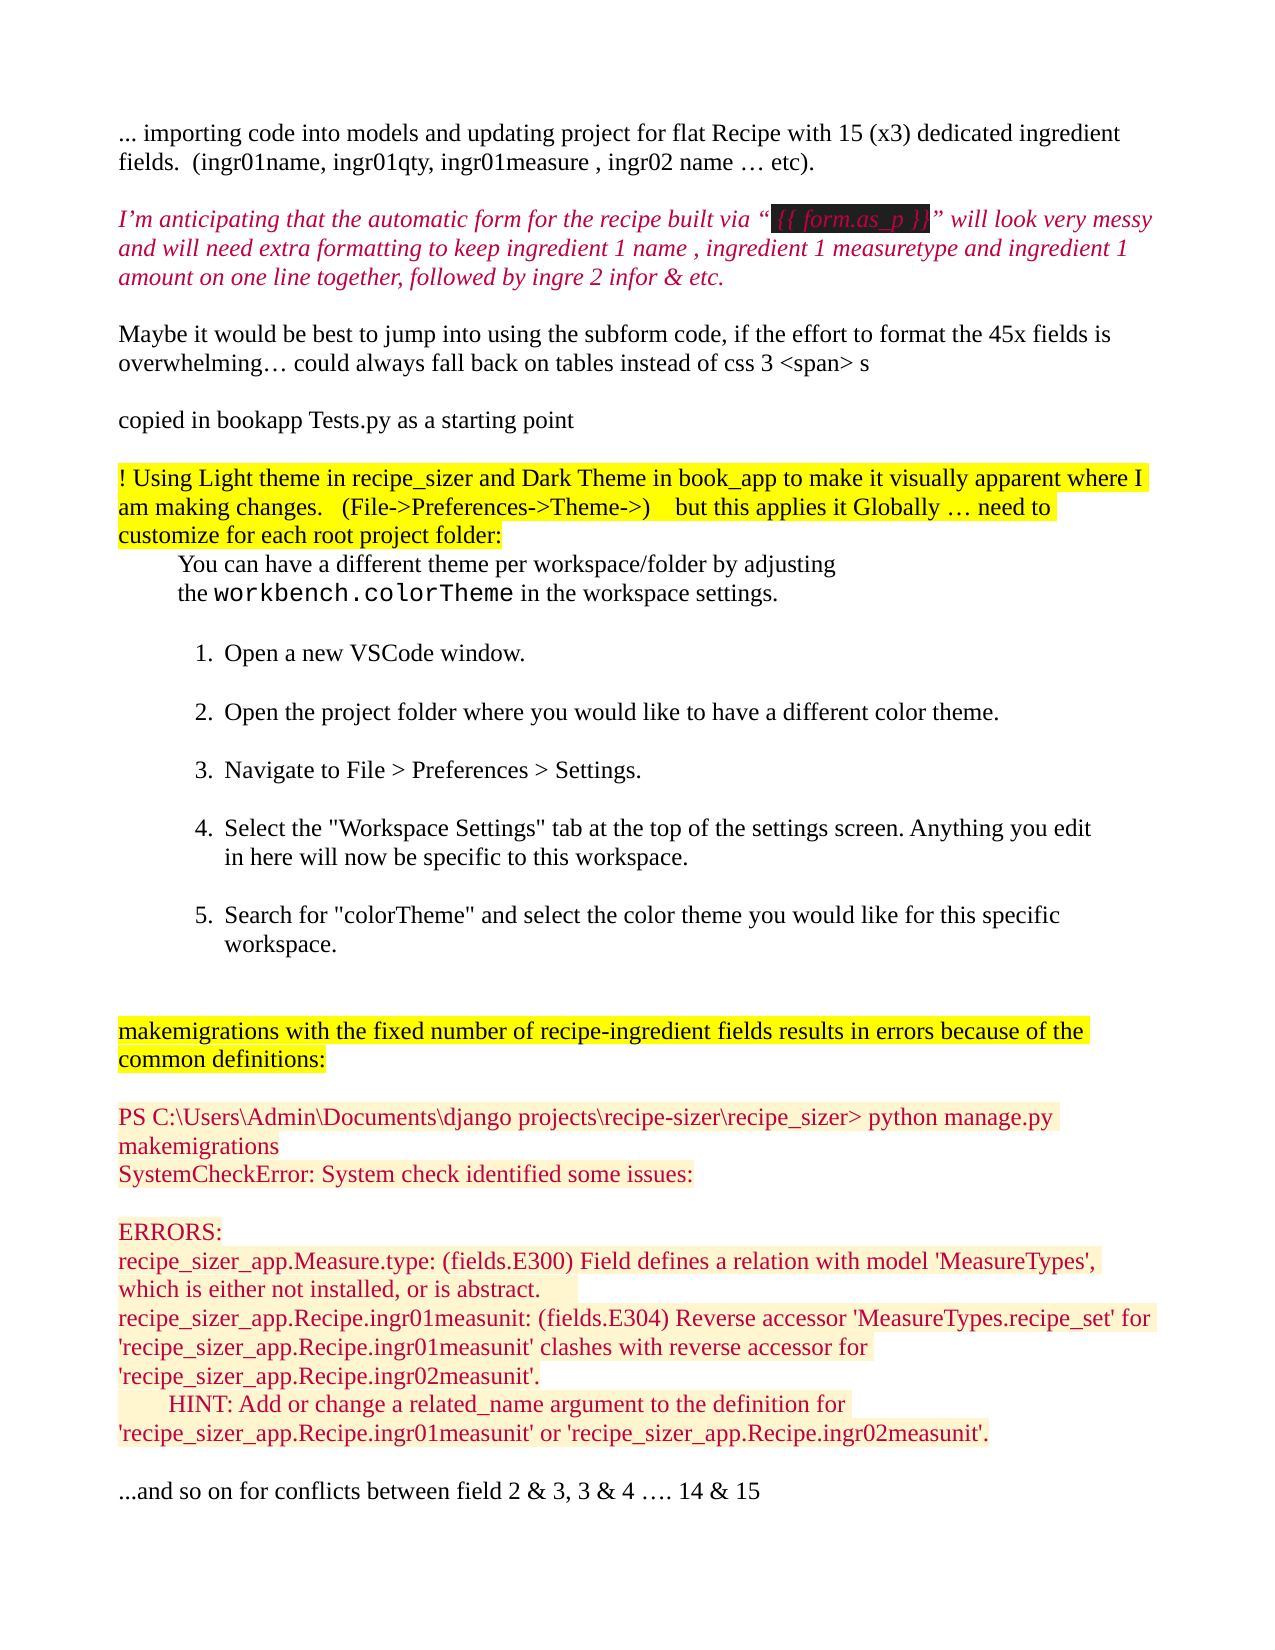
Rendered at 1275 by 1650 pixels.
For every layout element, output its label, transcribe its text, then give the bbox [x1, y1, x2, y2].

text ! Using Light theme in recipe_sizer and Dark Theme in book_app to make it visually apparent where I am making changes. (File->Preferences->Theme->) but this applies it Globally … need to customize for each root project folder: [118, 463, 1157, 549]
list Search for "colorTheme" and select the color theme you would like for this specific workspace. [194, 900, 1098, 958]
list Open the project folder where you would like to have a different color theme. [194, 697, 1098, 725]
text ERRORS: [118, 1217, 1157, 1246]
text PS C:\Users\Admin\Documents\django projects\recipe-sizer\recipe_sizer> python manage.py makemigrations [118, 1102, 1157, 1159]
text SystemCheckError: System check identified some issues: [118, 1159, 1157, 1188]
list Select the "Workspace Settings" tab at the top of the settings screen. Anything you edit in here will now be specific to this workspace. [194, 813, 1098, 871]
text Maybe it would be best to jump into using the subform code, if the effort to format the 45x fields is overwhelming… could always fall back on tables instead of css 3 <span> s [118, 319, 1157, 377]
text You can have a different theme per workspace/folder by adjusting the workbench.colorTheme in the workspace settings. [177, 549, 1098, 609]
text ... importing code into models and updating project for flat Recipe with 15 (x3) dedicated ingredient fields. (ingr01name, ingr01qty, ingr01measure , ingr02 name … etc). [118, 118, 1157, 176]
text I’m anticipating that the automatic form for the recipe built via “ {{ form.as_p }}” will look very messy and will need extra formatting to keep ingredient 1 name , ingredient 1 measuretype and ingredient 1 amount on one line together, followed by ingre 2 infor & etc. [118, 204, 1157, 291]
text recipe_sizer_app.Measure.type: (fields.E300) Field defines a relation with model 'MeasureTypes', which is either not installed, or is abstract. [118, 1246, 1157, 1303]
text recipe_sizer_app.Recipe.ingr01measunit: (fields.E304) Reverse accessor 'MeasureTypes.recipe_set' for 'recipe_sizer_app.Recipe.ingr01measunit' clashes with reverse accessor for 'recipe_sizer_app.Recipe.ingr02measunit'. [118, 1303, 1157, 1389]
list Open a new VSCode window. [194, 638, 1098, 667]
text ...and so on for conflicts between field 2 & 3, 3 & 4 …. 14 & 15 [118, 1476, 1157, 1504]
text copied in bookapp Tests.py as a starting point [118, 406, 1157, 434]
text makemigrations with the fixed number of recipe-ingredient fields results in errors because of the common definitions: [118, 1016, 1157, 1073]
list Navigate to File > Preferences > Settings. [194, 755, 1098, 784]
text HINT: Add or change a related_name argument to the definition for 'recipe_sizer_app.Recipe.ingr01measunit' or 'recipe_sizer_app.Recipe.ingr02measunit'. [118, 1389, 1157, 1447]
